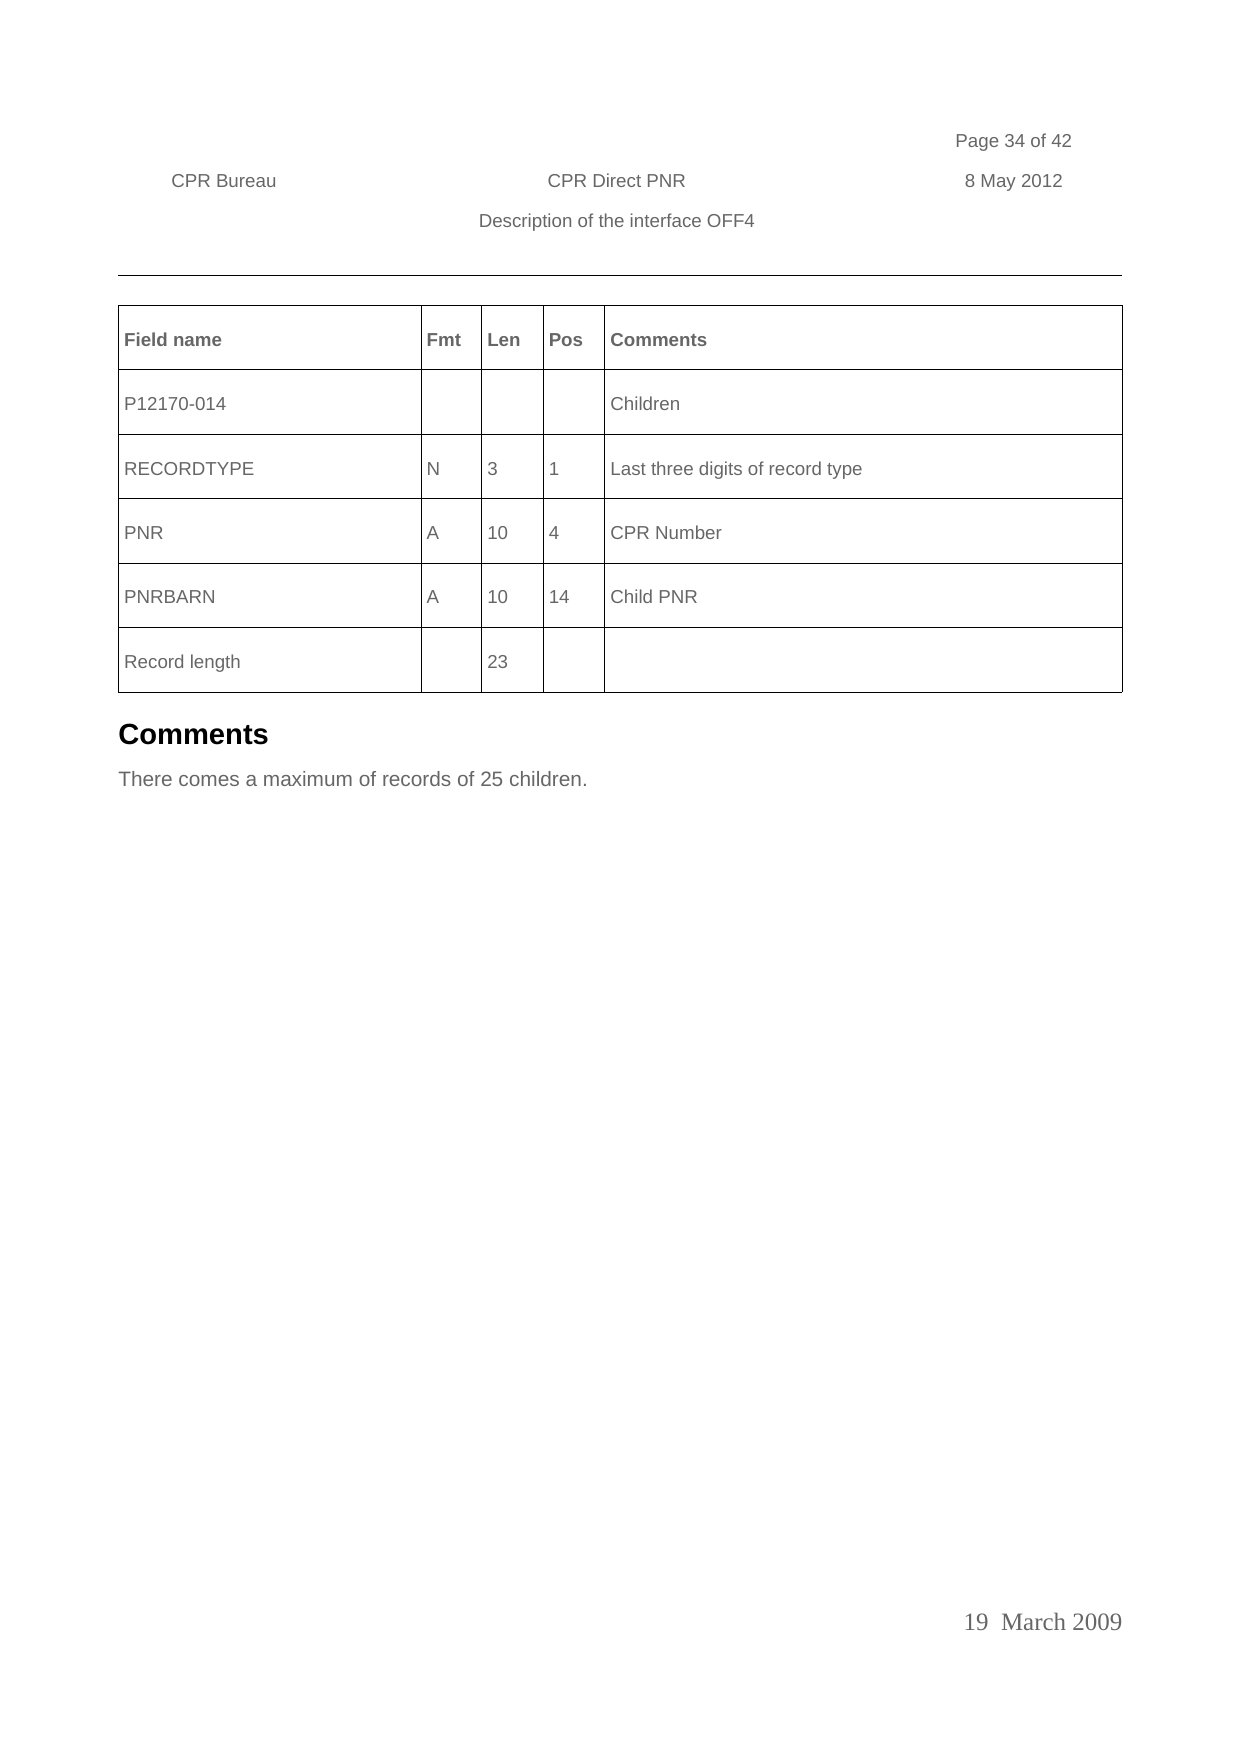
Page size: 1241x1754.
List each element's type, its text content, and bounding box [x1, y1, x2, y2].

table_header Pos [544, 306, 604, 369]
table_cell 23 [482, 628, 543, 692]
table_cell [482, 370, 543, 434]
table_cell Children [605, 370, 1122, 434]
table_cell 3 [482, 435, 543, 498]
table_cell Record length [119, 628, 421, 692]
table_cell [605, 628, 1122, 692]
table_cell CPR Number [605, 499, 1122, 563]
text There comes a maximum of records of 25 children. [118, 763, 1122, 792]
table_header Comments [605, 306, 1122, 369]
table_cell PNRBARN [119, 564, 421, 627]
table_cell [544, 370, 604, 434]
table_cell A [422, 499, 481, 563]
table_cell P12170-014 [119, 370, 421, 434]
table_cell PNR [119, 499, 421, 563]
table_cell 1 [544, 435, 604, 498]
table_cell 14 [544, 564, 604, 627]
table_cell [422, 628, 481, 692]
table_cell Last three digits of record type [605, 435, 1122, 498]
table_cell RECORDTYPE [119, 435, 421, 498]
table_cell A [422, 564, 481, 627]
table_header Len [482, 306, 543, 369]
table_cell Child PNR [605, 564, 1122, 627]
table_cell [544, 628, 604, 692]
subtitle Comments [118, 717, 1122, 751]
table_cell [422, 370, 481, 434]
table_cell N [422, 435, 481, 498]
table_cell 4 [544, 499, 604, 563]
table_cell 10 [482, 564, 543, 627]
table_cell 10 [482, 499, 543, 563]
table_header Fmt [422, 306, 481, 369]
table_header Field name [119, 306, 421, 369]
